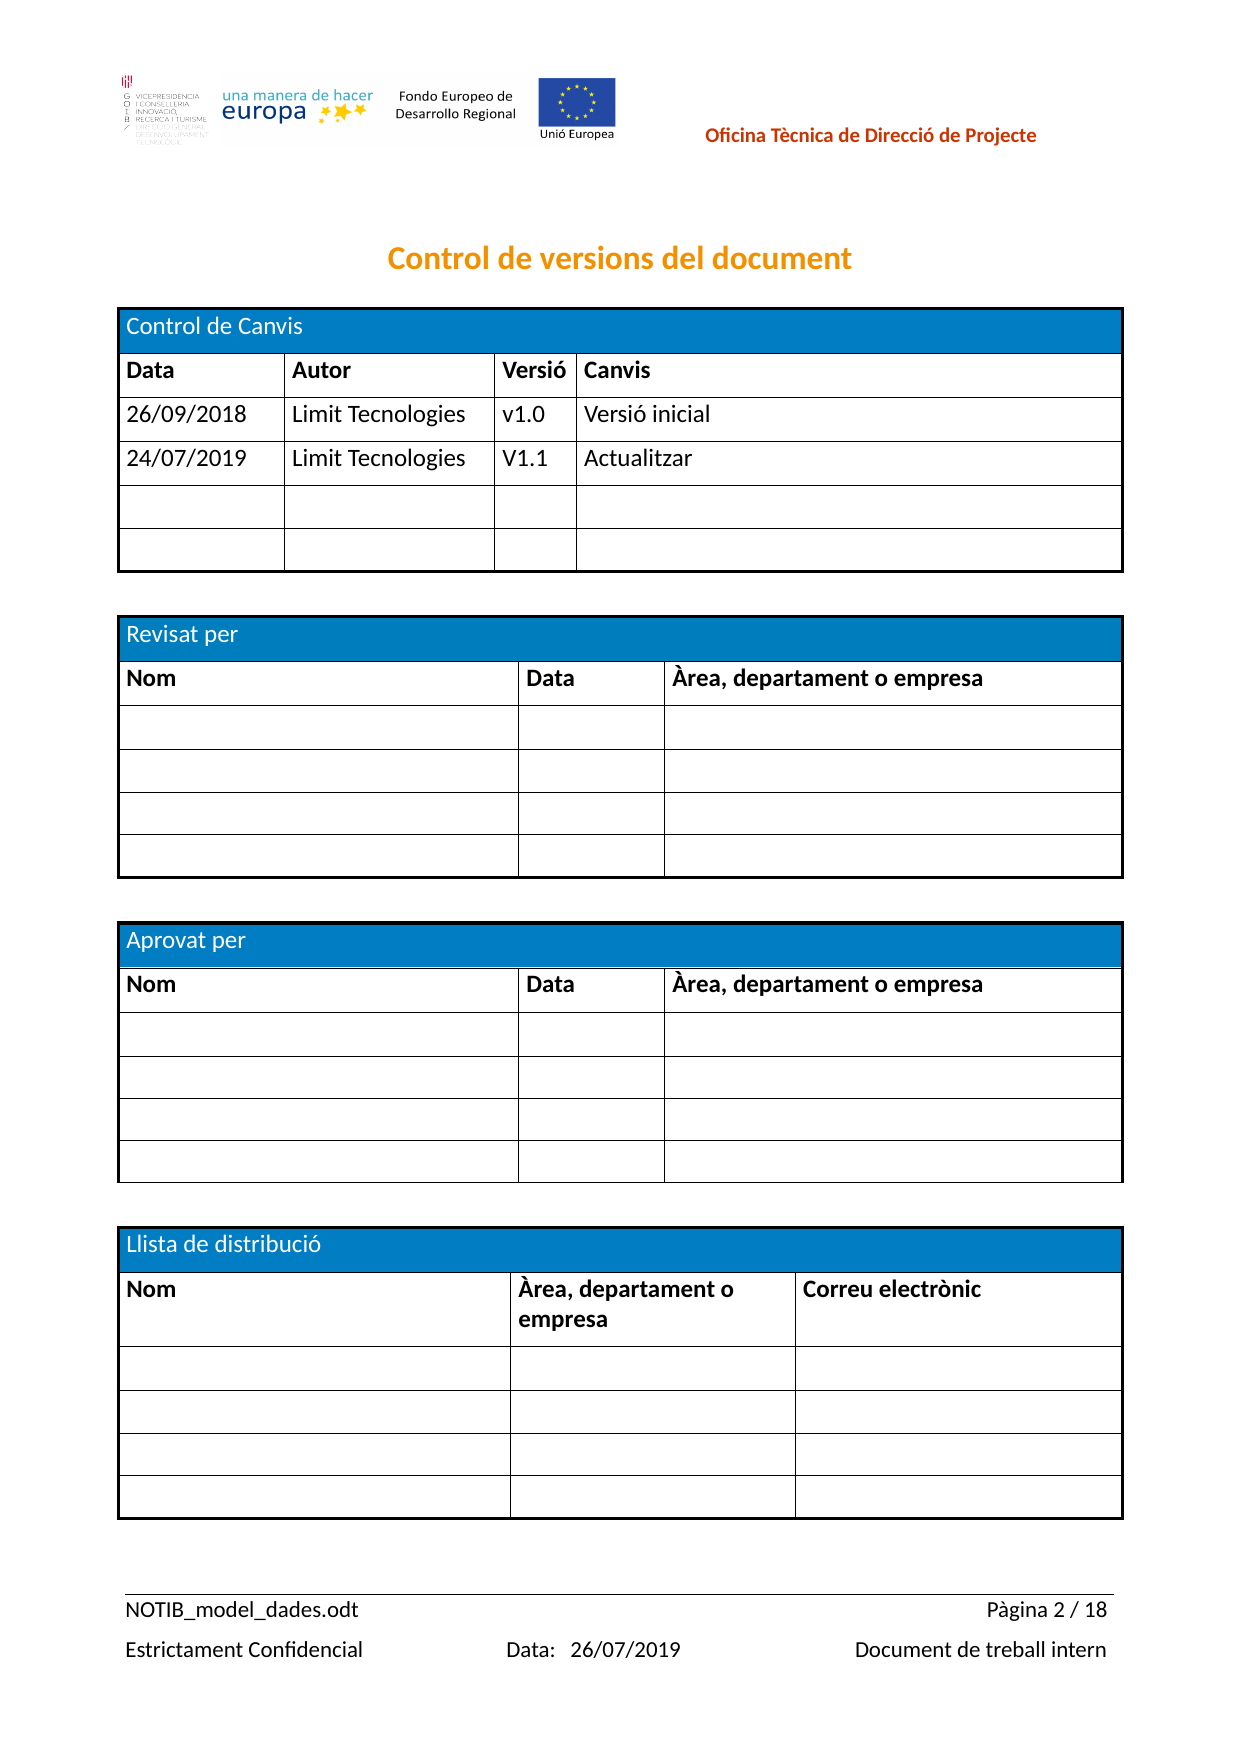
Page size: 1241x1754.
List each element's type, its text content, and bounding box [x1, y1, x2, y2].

table_cell [120, 1391, 510, 1432]
table_cell 24/07/2019 [120, 442, 284, 485]
table_cell Àrea, departament o empresa [511, 1273, 795, 1346]
table_cell [519, 1141, 664, 1182]
table_cell [665, 706, 1121, 749]
table_cell [285, 486, 494, 527]
table_header Revisat per [120, 618, 1121, 661]
table_cell 26/09/2018 [120, 398, 284, 441]
table_cell Versió [495, 354, 576, 397]
table_cell [495, 529, 576, 570]
table_cell [519, 1099, 664, 1140]
table_cell [511, 1434, 795, 1475]
table_cell [120, 835, 518, 876]
table_cell [665, 1057, 1121, 1098]
picture [118, 73, 213, 147]
table_cell Data [120, 354, 284, 397]
table_cell [519, 750, 664, 792]
table_cell [665, 1099, 1121, 1140]
table_cell Data [519, 662, 664, 705]
table_cell Canvis [577, 354, 1121, 397]
table_cell Nom [120, 1273, 510, 1346]
table_cell Autor [285, 354, 494, 397]
table_cell [665, 835, 1121, 876]
table_cell Nom [120, 969, 518, 1012]
table_cell Àrea, departament o empresa [665, 662, 1121, 705]
table_cell Limit Tecnologies [285, 442, 494, 485]
table_cell [120, 1141, 518, 1182]
table_cell [511, 1476, 795, 1517]
table_cell [577, 529, 1121, 570]
table_cell [577, 486, 1121, 527]
table_cell [120, 706, 518, 749]
table_cell Versió inicial [577, 398, 1121, 441]
table_cell [665, 1013, 1121, 1056]
table_cell [665, 750, 1121, 792]
table_cell [495, 486, 576, 527]
table_cell [120, 750, 518, 792]
table_cell [120, 1099, 518, 1140]
table_cell v1.0 [495, 398, 576, 441]
table_cell V1.1 [495, 442, 576, 485]
table_cell [120, 793, 518, 834]
picture [219, 73, 621, 147]
table_cell [120, 1057, 518, 1098]
table_cell Actualitzar [577, 442, 1121, 485]
table_cell [796, 1434, 1121, 1475]
table_cell [796, 1476, 1121, 1517]
table_cell [519, 793, 664, 834]
table_cell [796, 1347, 1121, 1390]
table_cell [519, 835, 664, 876]
table_cell [120, 486, 284, 527]
table_cell [796, 1391, 1121, 1432]
table_cell [511, 1391, 795, 1432]
table_cell [511, 1347, 795, 1390]
subtitle Control de versions del document [118, 237, 1122, 277]
table_header Llista de distribució [120, 1229, 1121, 1272]
table_cell [519, 706, 664, 749]
table_cell [665, 1141, 1121, 1182]
table_cell Correu electrònic [796, 1273, 1121, 1346]
table_cell [120, 1434, 510, 1475]
table_cell [120, 1347, 510, 1390]
table_cell [120, 1013, 518, 1056]
table_cell [519, 1013, 664, 1056]
table_cell [285, 529, 494, 570]
table_cell Data [519, 969, 664, 1012]
table_header Control de Canvis [120, 310, 1121, 353]
table_header Aprovat per [120, 925, 1121, 967]
table_cell Àrea, departament o empresa [665, 969, 1121, 1012]
table_cell [120, 1476, 510, 1517]
table_cell Nom [120, 662, 518, 705]
table_cell [519, 1057, 664, 1098]
table_cell Limit Tecnologies [285, 398, 494, 441]
table_cell [665, 793, 1121, 834]
table_cell [120, 529, 284, 570]
